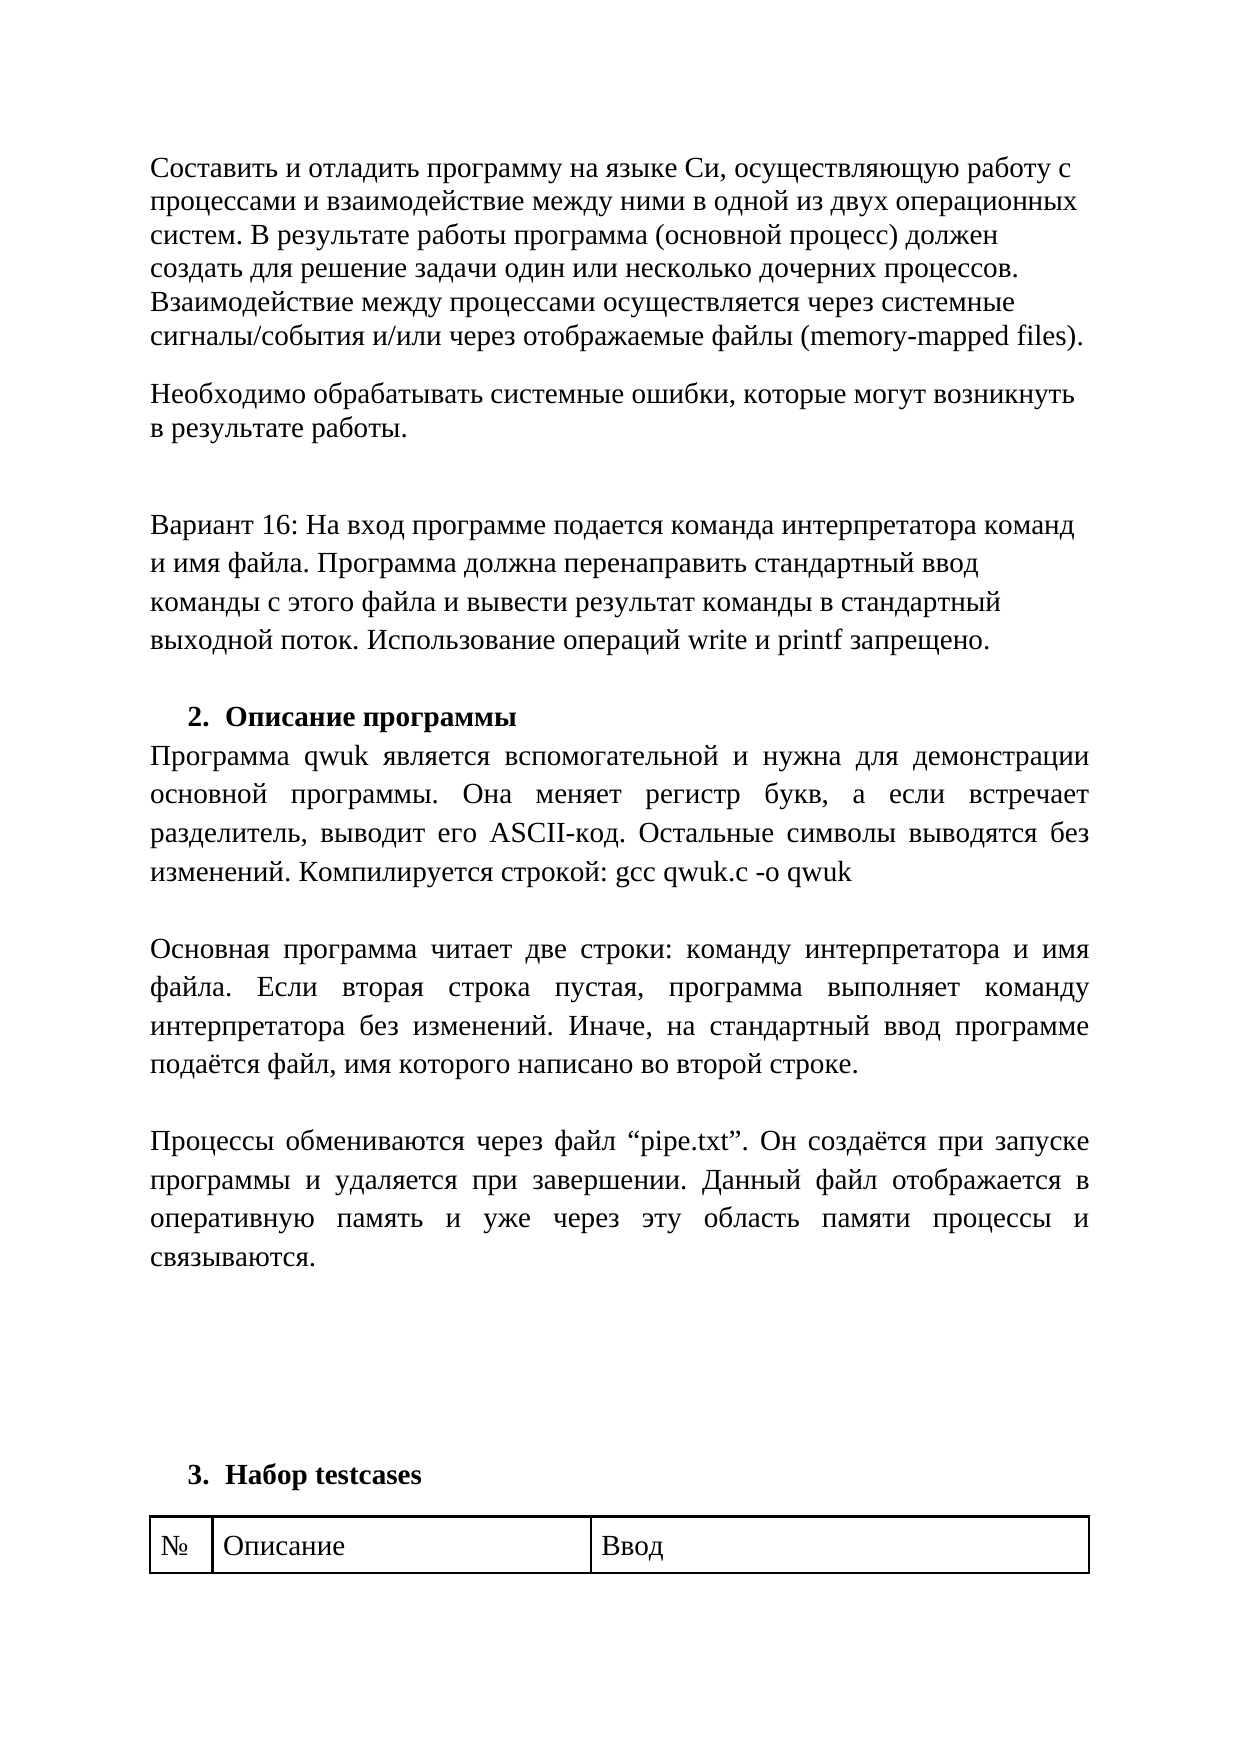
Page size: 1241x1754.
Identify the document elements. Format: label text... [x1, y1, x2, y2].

text Процессы обмениваются через файл “pipe.txt”. Он создаётся при запуске программы и удаляется при завершении. Данный файл отображается в оперативную память и уже через эту область памяти процессы и связываются. [150, 1123, 1090, 1273]
text Составить и отладить программу на языке Си, осуществляющую работу с процессами и взаимодействие между ними в одной из двух операционных систем. В результате работы программа (основной процесс) должен создать для решение задачи один или несколько дочерних процессов. Взаимодействие между процессами осуществляется через системные сигналы/события и/или через отображаемые файлы (memory-mapped files). [150, 150, 1090, 351]
table_header Описание [214, 1518, 590, 1572]
table_header Ввод [592, 1518, 1088, 1572]
text Основная программа читает две строки: команду интерпретатора и имя файла. Если вторая строка пустая, программа выполняет команду интерпретатора без изменений. Иначе, на стандартный ввод программе подаётся файл, имя которого написано во второй строке. [150, 931, 1090, 1080]
list Описание программы [187, 699, 1090, 733]
text Вариант 16: На вход программе подается команда интерпретатора команд и имя файла. Программа должна перенаправить стандартный ввод команды с этого файла и вывести результат команды в стандартный выходной поток. Использование операций write и printf запрещено. [150, 507, 1090, 656]
table_header № [151, 1518, 211, 1572]
text Программа qwuk является вспомогательной и нужна для демонстрации основной программы. Она меняет регистр букв, а если встречает разделитель, выводит его ASCII-код. Остальные символы выводятся без изменений. Компилируется строкой: gcc qwuk.c -o qwuk [150, 738, 1090, 887]
list Набор testcases [187, 1457, 1090, 1490]
text Необходимо обрабатывать системные ошибки, которые могут возникнуть в результате работы. [150, 376, 1090, 443]
